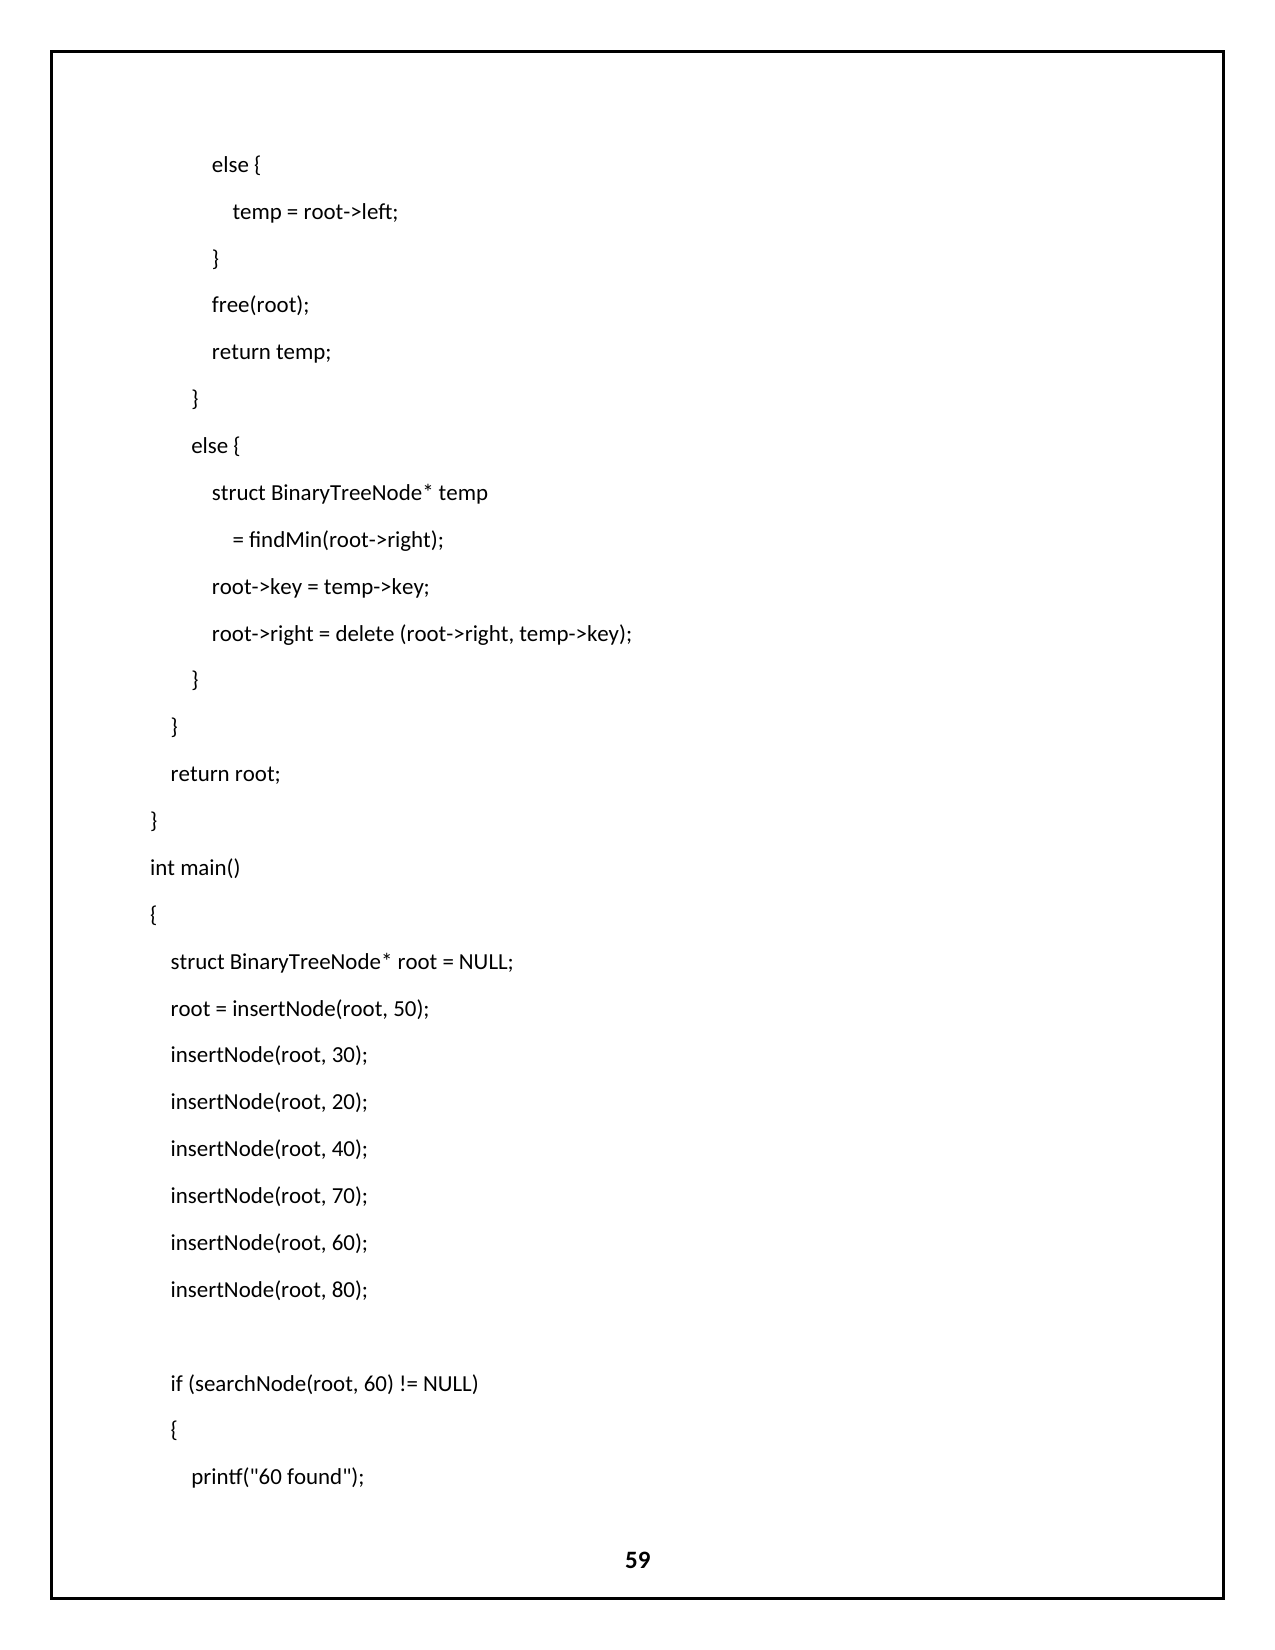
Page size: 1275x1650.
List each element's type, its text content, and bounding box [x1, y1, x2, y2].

text } [150, 244, 1125, 272]
text } [150, 384, 1125, 412]
text = findMin(root->right); [150, 525, 1125, 553]
text root->right = delete (root->right, temp->key); [150, 619, 1125, 647]
text root->key = temp->key; [150, 572, 1125, 600]
text insertNode(root, 20); [150, 1087, 1125, 1116]
text } [150, 712, 1125, 741]
text else { [150, 150, 1125, 178]
text root = insertNode(root, 50); [150, 994, 1125, 1022]
text int main() [150, 853, 1125, 881]
text else { [150, 431, 1125, 459]
text } [150, 806, 1125, 834]
text printf("60 found"); [150, 1462, 1125, 1491]
text insertNode(root, 80); [150, 1275, 1125, 1303]
text { [150, 1416, 1125, 1444]
text return root; [150, 759, 1125, 787]
text temp = root->left; [150, 197, 1125, 225]
text struct BinaryTreeNode* temp [150, 478, 1125, 506]
text insertNode(root, 60); [150, 1228, 1125, 1256]
text return temp; [150, 337, 1125, 366]
text } [150, 666, 1125, 694]
text insertNode(root, 70); [150, 1181, 1125, 1209]
text insertNode(root, 40); [150, 1134, 1125, 1162]
text struct BinaryTreeNode* root = NULL; [150, 947, 1125, 975]
text if (searchNode(root, 60) != NULL) [150, 1369, 1125, 1397]
text free(root); [150, 291, 1125, 319]
text { [150, 900, 1125, 928]
text insertNode(root, 30); [150, 1041, 1125, 1069]
